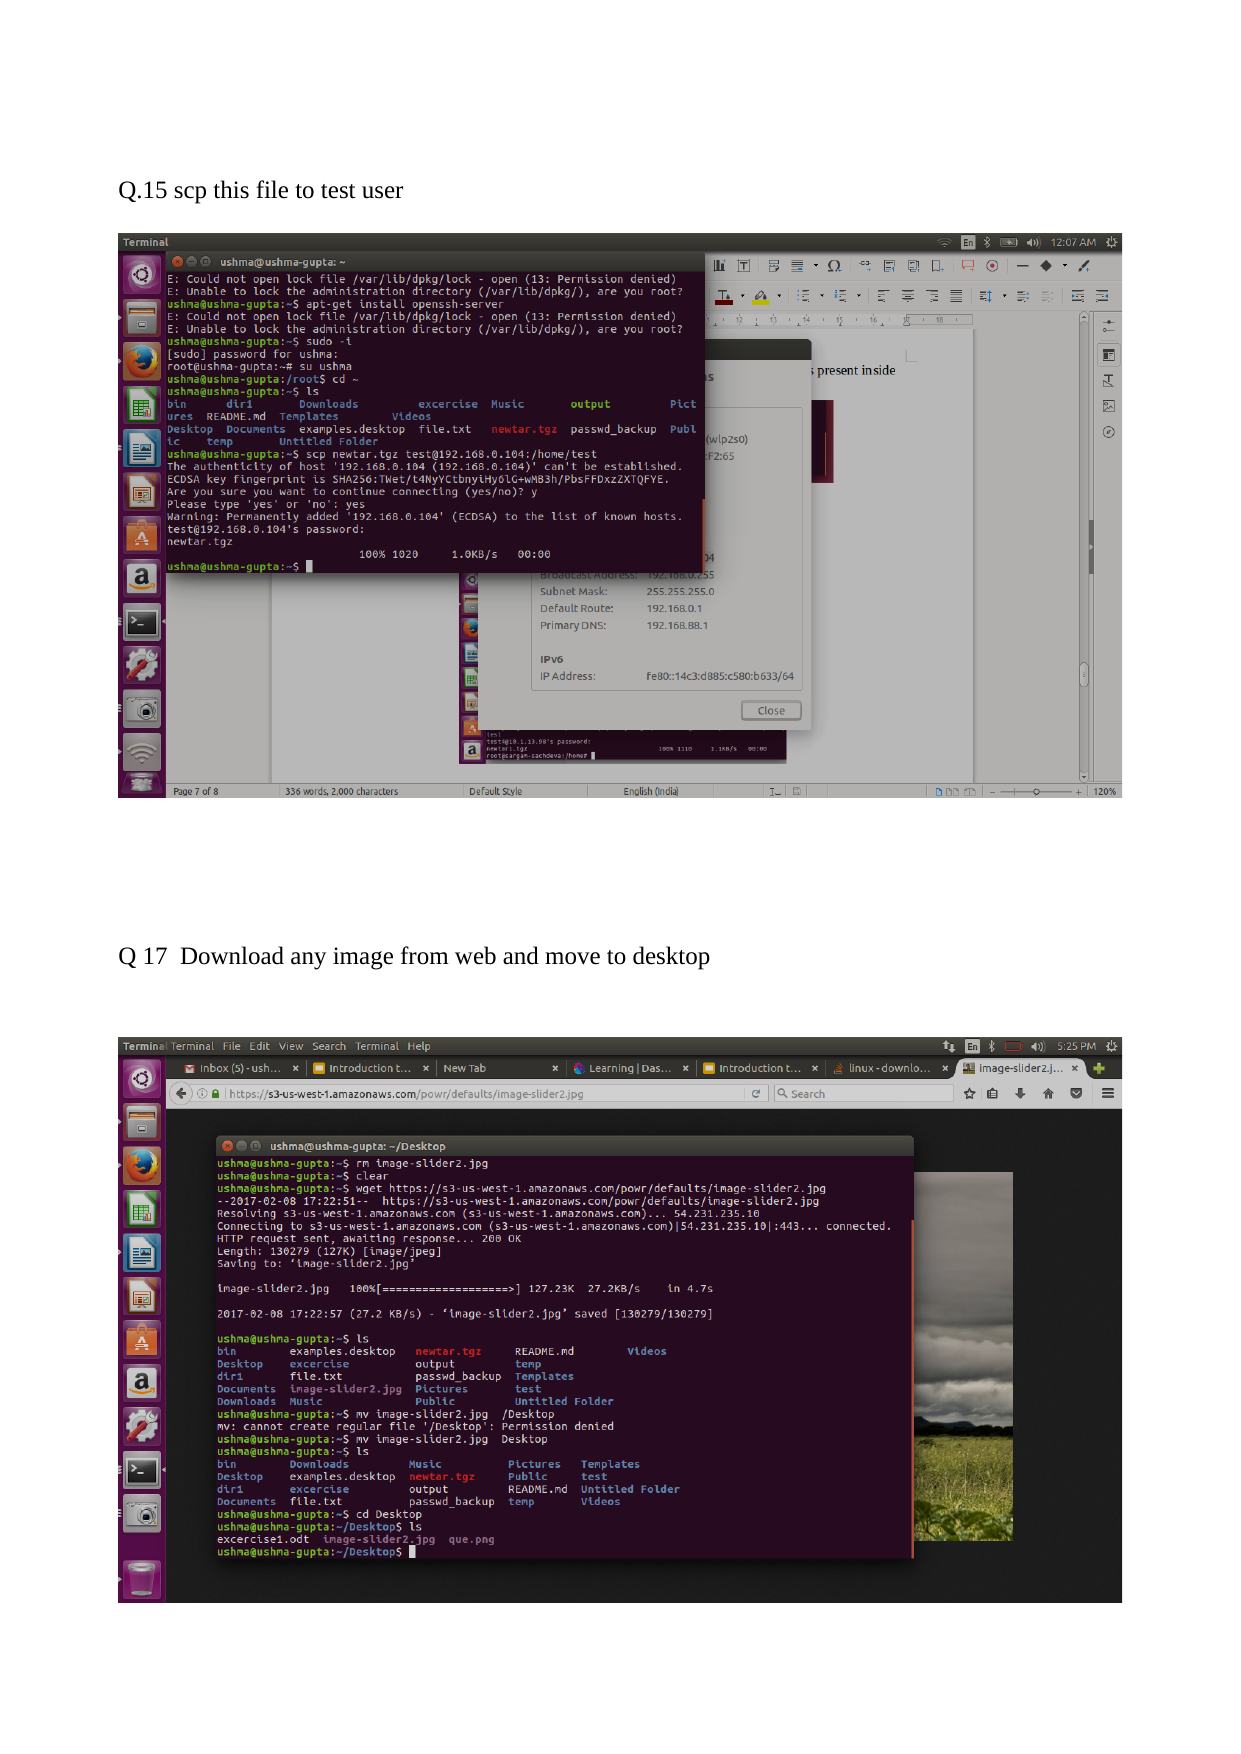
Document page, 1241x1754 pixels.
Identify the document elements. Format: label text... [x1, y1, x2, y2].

picture [118, 1037, 1123, 1603]
picture [118, 233, 1123, 798]
text Q.15 scp this file to test user [118, 176, 1122, 204]
text Q 17 Download any image from web and move to desktop [118, 941, 1122, 970]
